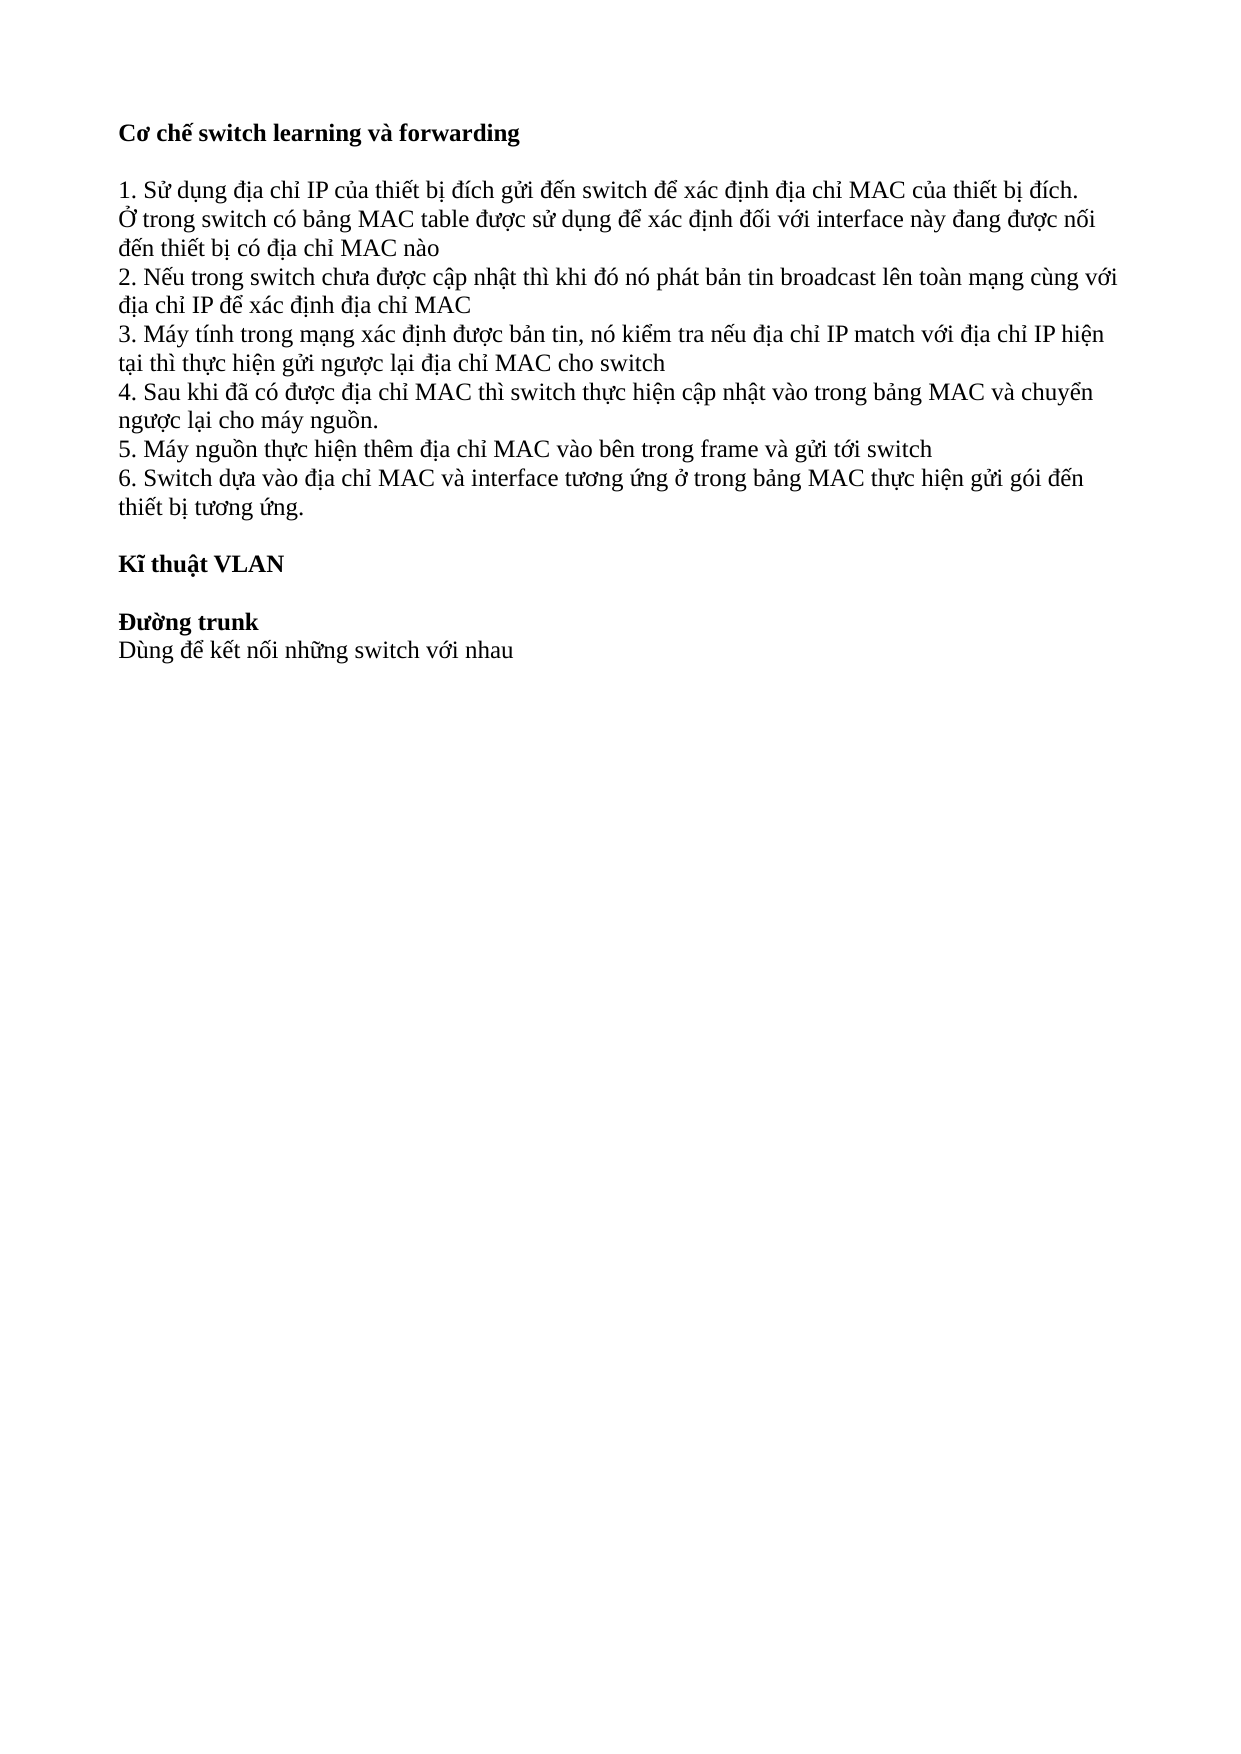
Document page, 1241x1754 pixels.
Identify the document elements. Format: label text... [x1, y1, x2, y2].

text Đường trunk [118, 607, 1122, 636]
text 3. Máy tính trong mạng xác định được bản tin, nó kiểm tra nếu địa chỉ IP match với địa chỉ IP hiện tại thì thực hiện gửi ngược lại địa chỉ MAC cho switch [118, 319, 1122, 377]
text Cơ chế switch learning và forwarding [118, 118, 1122, 147]
text 1. Sử dụng địa chỉ IP của thiết bị đích gửi đến switch để xác định địa chỉ MAC của thiết bị đích. [118, 176, 1122, 204]
text 2. Nếu trong switch chưa được cập nhật thì khi đó nó phát bản tin broadcast lên toàn mạng cùng với địa chỉ IP để xác định địa chỉ MAC [118, 262, 1122, 319]
text 4. Sau khi đã có được địa chỉ MAC thì switch thực hiện cập nhật vào trong bảng MAC và chuyển ngược lại cho máy nguồn. [118, 377, 1122, 434]
text Kĩ thuật VLAN [118, 549, 1122, 578]
text 5. Máy nguồn thực hiện thêm địa chỉ MAC vào bên trong frame và gửi tới switch [118, 434, 1122, 463]
text Dùng để kết nối những switch với nhau [118, 636, 1122, 664]
text 6. Switch dựa vào địa chỉ MAC và interface tương ứng ở trong bảng MAC thực hiện gửi gói đến thiết bị tương ứng. [118, 463, 1122, 521]
text Ở trong switch có bảng MAC table được sử dụng để xác định đối với interface này đang được nối đến thiết bị có địa chỉ MAC nào [118, 204, 1122, 262]
